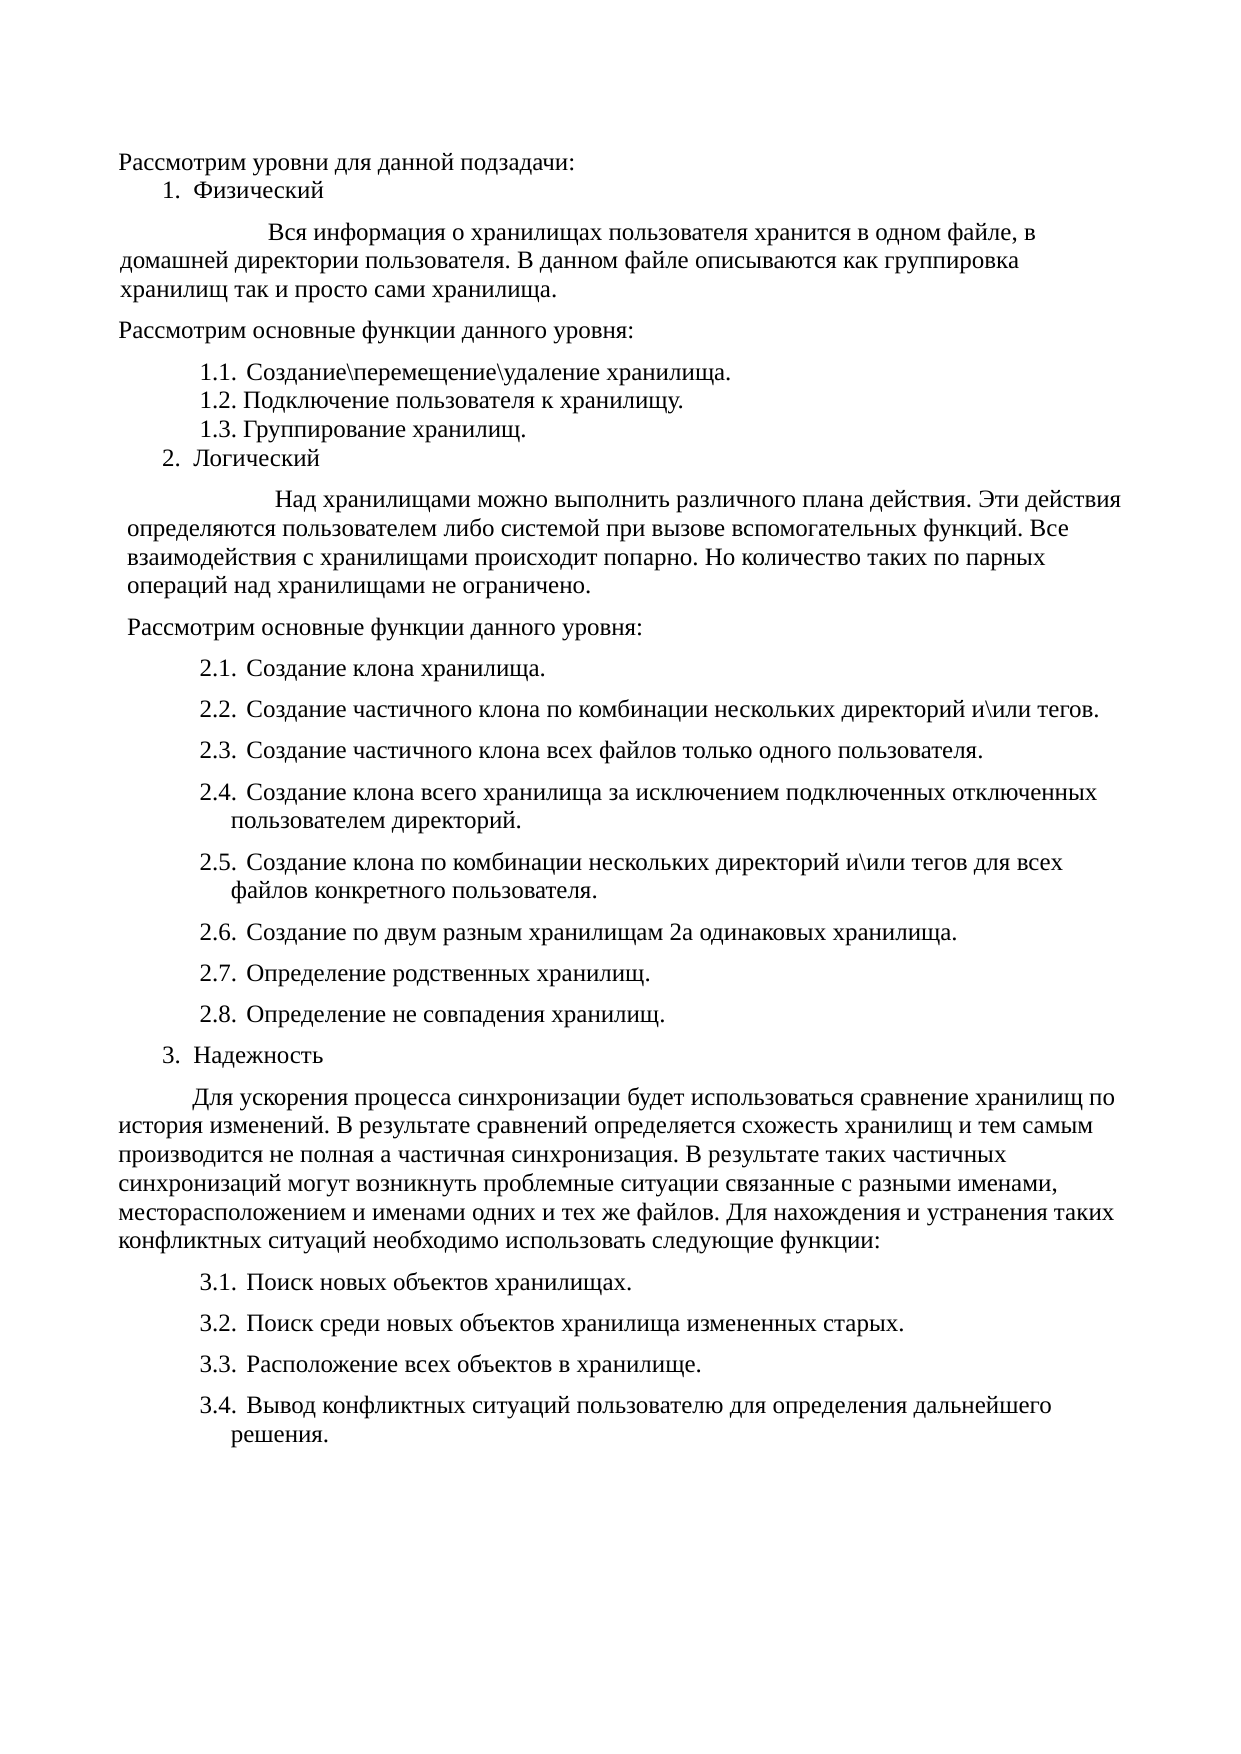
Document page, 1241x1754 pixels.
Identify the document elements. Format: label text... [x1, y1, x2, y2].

list Создание клона хранилища. [193, 653, 1122, 682]
list Создание по двум разным хранилищам 2а одинаковых хранилища. [193, 917, 1122, 946]
list Поиск среди новых объектов хранилища измененных старых. [193, 1308, 1122, 1337]
list Вся информация о хранилищах пользователя хранится в одном файле, в домашней директории пользователя. В данном файле описываются как группировка хранилищ так и просто сами хранилища. [120, 217, 1122, 303]
list Определение родственных хранилищ. [193, 958, 1122, 987]
list Создание клона по комбинации нескольких директорий и\или тегов для всех файлов конкретного пользователя. [193, 847, 1122, 904]
list Подключение пользователя к хранилищу. [193, 386, 1122, 414]
list Поиск новых объектов хранилищах. [193, 1267, 1122, 1296]
text Для ускорения процесса синхронизации будет использоваться сравнение хранилищ по история изменений. В результате сравнений определяется схожесть хранилищ и тем самым производится не полная а частичная синхронизация. В результате таких частичных синхронизаций могут возникнуть проблемные ситуации связанные с разными именами, месторасположением и именами одних и тех же файлов. Для нахождения и устранения таких конфликтных ситуаций необходимо использовать следующие функции: [118, 1082, 1122, 1254]
text Рассмотрим уровни для данной подзадачи: [118, 147, 1122, 176]
list Над хранилищами можно выполнить различного плана действия. Эти действия определяются пользователем либо системой при вызове вспомогательных функций. Все взаимодействия с хранилищами происходит попарно. Но количество таких по парных операций над хранилищами не ограничено. [123, 484, 1122, 599]
list Физический [156, 176, 1122, 204]
list Вывод конфликтных ситуаций пользователю для определения дальнейшего решения. [193, 1391, 1122, 1448]
list Создание частичного клона по комбинации нескольких директорий и\или тегов. [193, 694, 1122, 723]
list Создание клона всего хранилища за исключением подключенных отключенных пользователем директорий. [193, 777, 1122, 834]
list Создание частичного клона всех файлов только одного пользователя. [193, 736, 1122, 764]
list Создание\перемещение\удаление хранилища. [193, 357, 1122, 386]
list Рассмотрим основные функции данного уровня: [118, 316, 1122, 344]
list Логический [156, 443, 1122, 472]
list Определение не совпадения хранилищ. [193, 999, 1122, 1028]
list Надежность [156, 1041, 1122, 1069]
list Группирование хранилищ. [193, 414, 1122, 443]
list Рассмотрим основные функции данного уровня: [123, 612, 1122, 641]
list Расположение всех объектов в хранилище. [193, 1349, 1122, 1378]
